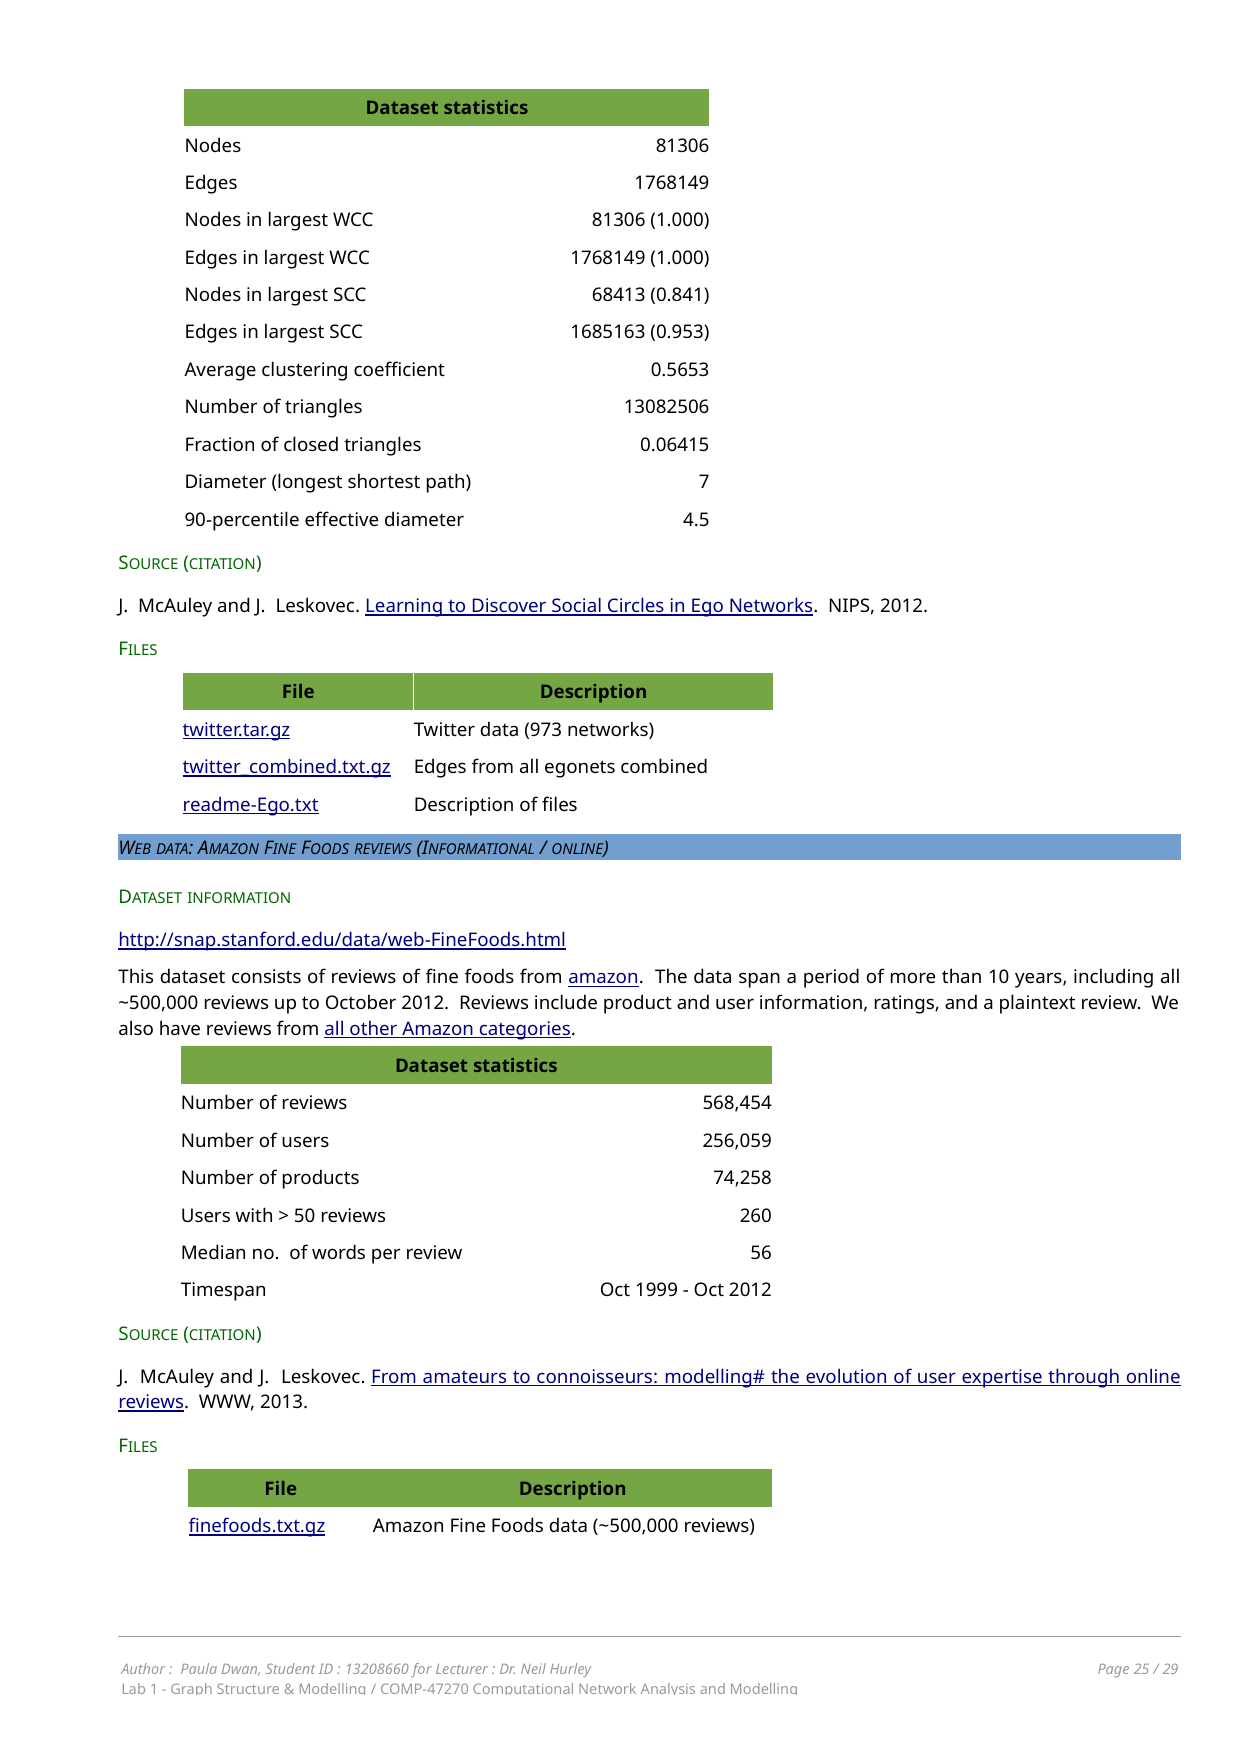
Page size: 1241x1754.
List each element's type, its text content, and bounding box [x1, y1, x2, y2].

table_cell Nodes [184, 126, 539, 163]
table_cell 81306 (1.000) [539, 201, 709, 238]
subtitle Source (citation) [118, 549, 1181, 574]
subtitle Web data: Amazon Fine Foods reviews (Informational / online) [118, 834, 1181, 860]
table_cell twitter.tar.gz [183, 710, 413, 748]
table_cell 0.06415 [539, 425, 709, 462]
table_cell finefoods.txt.gz [188, 1507, 373, 1544]
table_cell Fraction of closed triangles [184, 425, 539, 462]
table_cell Diameter (longest shortest path) [184, 463, 539, 500]
table_cell Twitter data (973 networks) [414, 710, 773, 748]
table_cell Oct 1999 - Oct 2012 [529, 1271, 772, 1308]
table_header Dataset statistics [184, 89, 709, 126]
table_cell 90-percentile effective diameter [184, 500, 539, 537]
table_cell 260 [529, 1196, 772, 1233]
table_cell Description of files [414, 785, 773, 822]
table_cell Amazon Fine Foods data (~500,000 reviews) [373, 1507, 772, 1544]
table_cell 1685163 (0.953) [539, 313, 709, 350]
table_cell 0.5653 [539, 350, 709, 388]
table_cell 7 [539, 463, 709, 500]
table_cell Median no. of words per review [181, 1233, 529, 1271]
table_cell Number of triangles [184, 388, 539, 425]
table_cell 13082506 [539, 388, 709, 425]
table_cell 68413 (0.841) [539, 276, 709, 313]
subtitle Source (citation) [118, 1320, 1181, 1345]
table_cell Edges [184, 163, 539, 201]
subtitle Files [118, 636, 1181, 661]
table_cell twitter_combined.txt.gz [183, 748, 413, 785]
table_cell 1768149 (1.000) [539, 238, 709, 276]
text J. McAuley and J. Leskovec. From amateurs to connoisseurs: modelling# the evolution of user expertise through online reviews. WWW, 2013. [118, 1363, 1181, 1414]
table_cell Users with > 50 reviews [181, 1196, 529, 1233]
table_cell 256,059 [529, 1121, 772, 1158]
table_header File [188, 1469, 373, 1507]
text J. McAuley and J. Leskovec. Learning to Discover Social Circles in Ego Networks. NIPS, 2012. [118, 592, 1181, 618]
table_header Dataset statistics [181, 1046, 772, 1084]
table_cell Number of users [181, 1121, 529, 1158]
table_header Description [373, 1469, 772, 1507]
table_cell readme-Ego.txt [183, 785, 413, 822]
table_cell Number of products [181, 1159, 529, 1196]
table_cell Average clustering coefficient [184, 350, 539, 388]
table_cell 56 [529, 1233, 772, 1271]
table_cell 568,454 [529, 1084, 772, 1121]
table_header Description [414, 673, 773, 710]
text This dataset consists of reviews of fine foods from amazon. The data span a period of more than 10 years, including all ~500,000 reviews up to October 2012. Reviews include product and user information, ratings, and a plaintext review. We also have reviews from all other Amazon categories. [118, 964, 1181, 1040]
table_cell Number of reviews [181, 1084, 529, 1121]
table_cell Nodes in largest SCC [184, 276, 539, 313]
table_cell Edges from all egonets combined [414, 748, 773, 785]
table_cell Edges in largest SCC [184, 313, 539, 350]
text http://snap.stanford.edu/data/web-FineFoods.html [118, 926, 1181, 952]
table_header File [183, 673, 413, 710]
table_cell 81306 [539, 126, 709, 163]
subtitle Files [118, 1432, 1181, 1457]
table_cell 4.5 [539, 500, 709, 537]
table_cell 1768149 [539, 163, 709, 201]
table_cell Nodes in largest WCC [184, 201, 539, 238]
table_cell Edges in largest WCC [184, 238, 539, 276]
subtitle Dataset information [118, 883, 1181, 909]
table_cell Timespan [181, 1271, 529, 1308]
table_cell 74,258 [529, 1159, 772, 1196]
